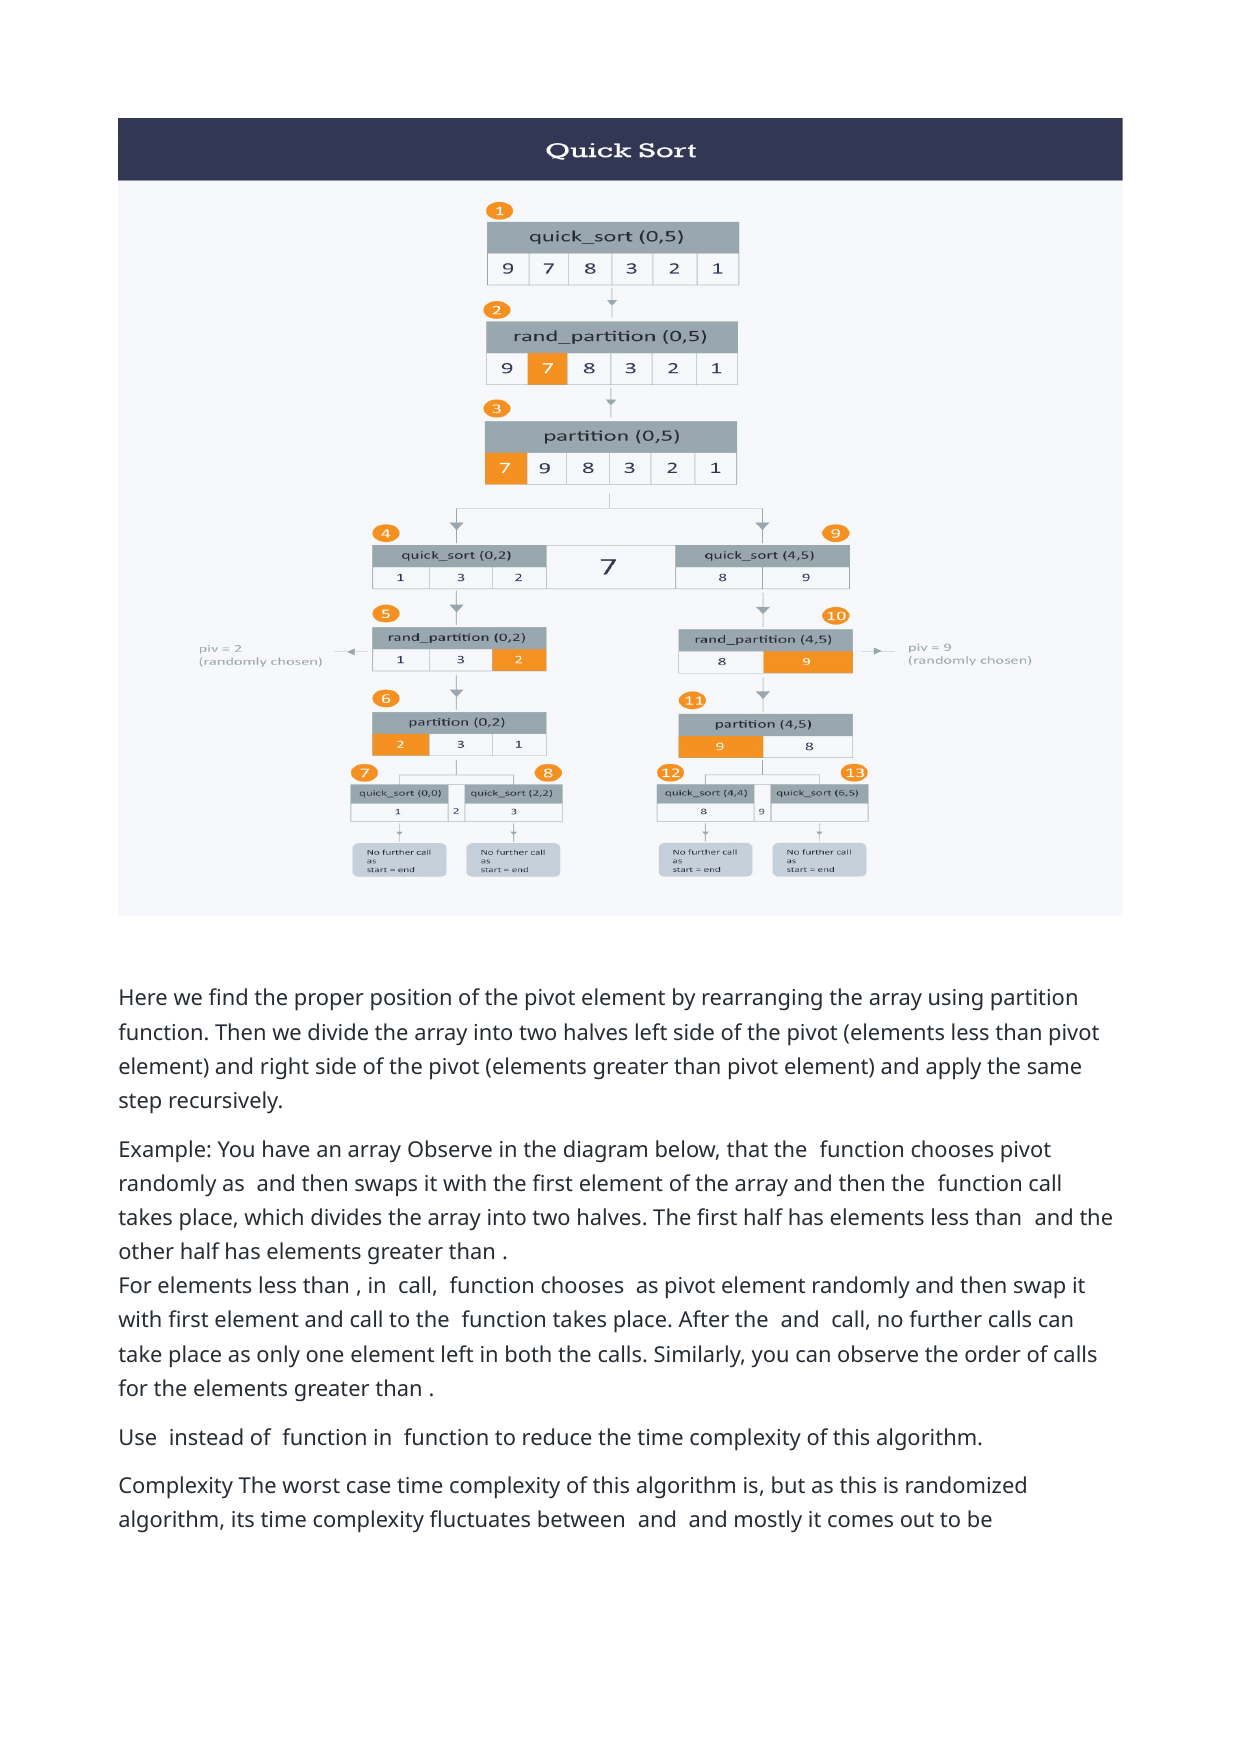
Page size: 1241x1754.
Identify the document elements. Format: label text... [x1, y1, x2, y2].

text Use instead of function in function to reduce the time complexity of this algorithm. [118, 1422, 1122, 1451]
text Here we find the proper position of the pivot element by rearranging the array using partition function. Then we divide the array into two halves left side of the pivot (elements less than pivot element) and right side of the pivot (elements greater than pivot element) and apply the same step recursively. [118, 982, 1122, 1115]
text Complexity The worst case time complexity of this algorithm is, but as this is randomized algorithm, its time complexity fluctuates between and and mostly it comes out to be [118, 1470, 1122, 1534]
text Example: You have an array Observe in the diagram below, that the function chooses pivot randomly as and then swaps it with the first element of the array and then the function call takes place, which divides the array into two halves. The first half has elements less than and the other half has elements greater than . For elements less than , in call, function chooses as pivot element randomly and then swap it with first element and call to the function takes place. After the and call, no further calls can take place as only one element left in both the calls. Similarly, you can observe the order of calls for the elements greater than . [118, 1134, 1122, 1403]
